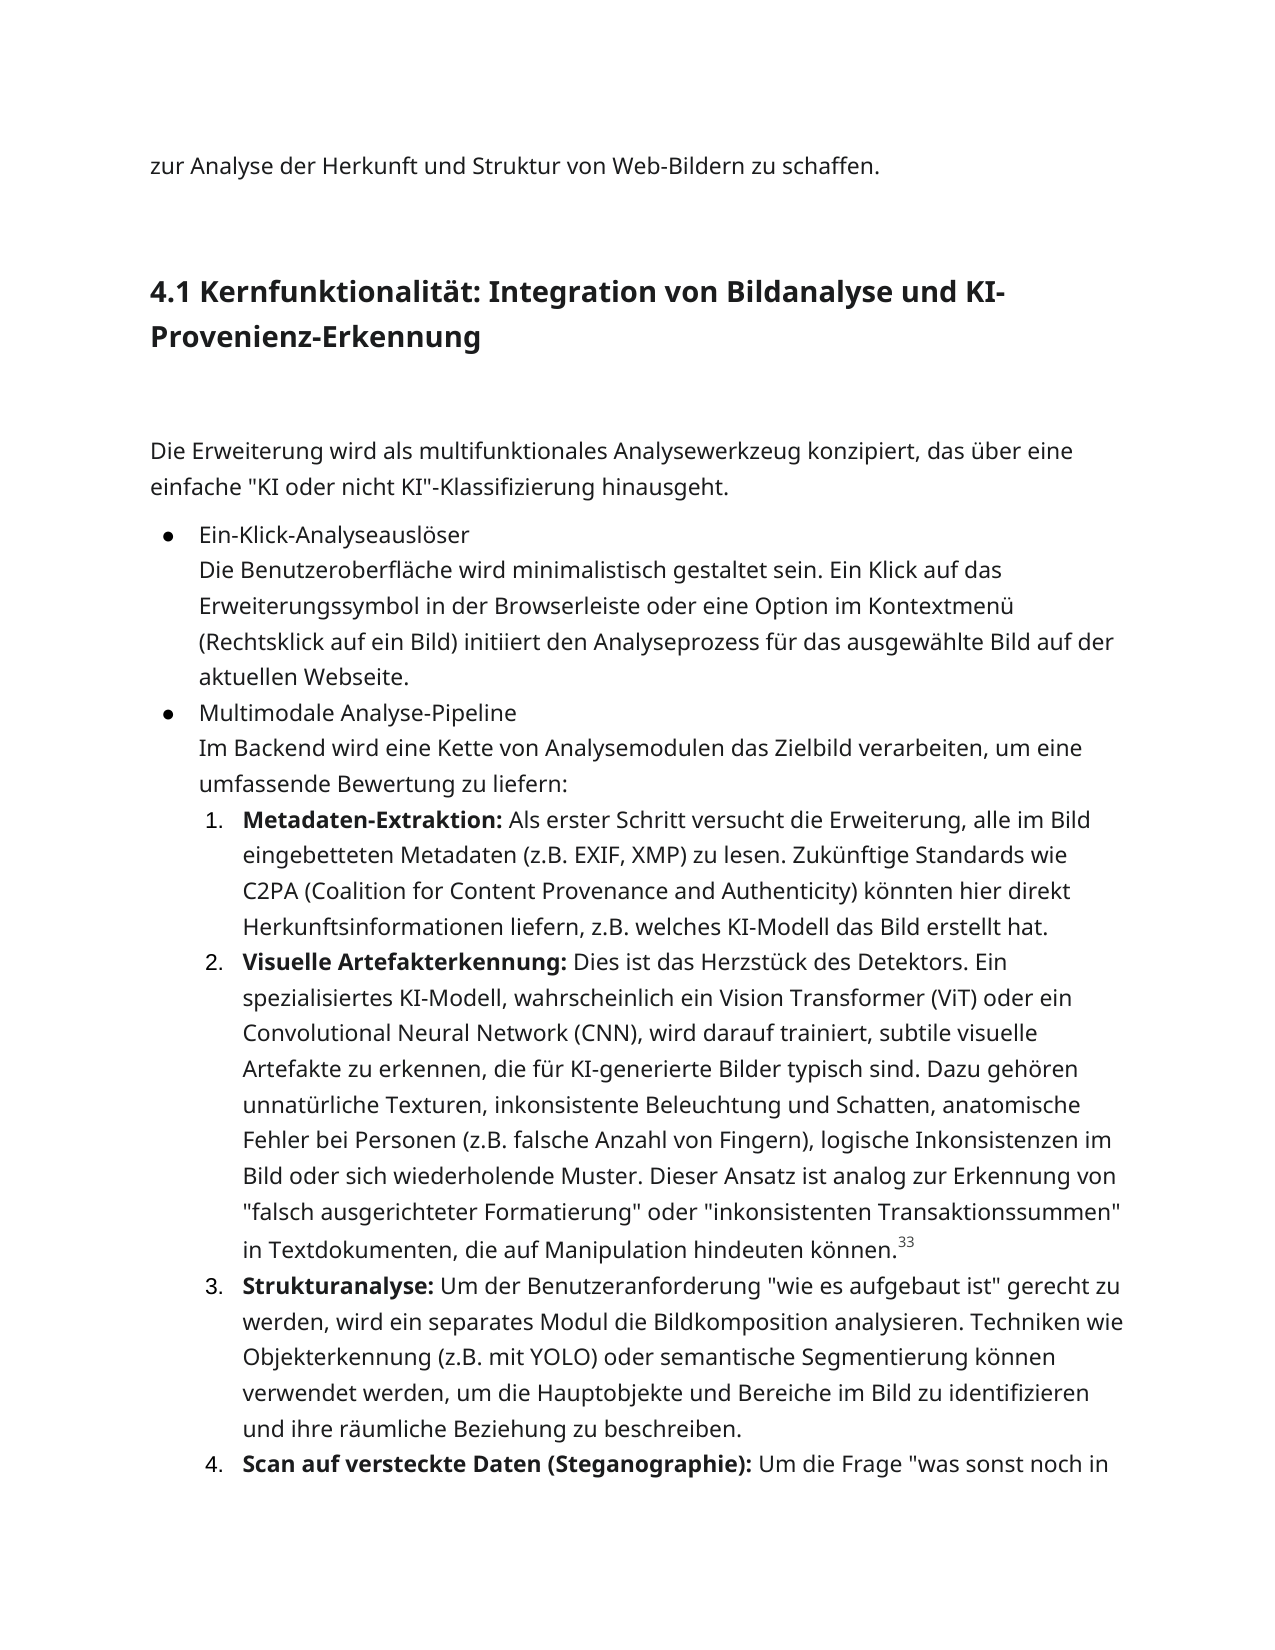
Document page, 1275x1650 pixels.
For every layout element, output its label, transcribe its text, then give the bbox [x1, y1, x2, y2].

list Visuelle Artefakterkennung: Dies ist das Herzstück des Detektors. Ein spezialisiertes KI-Modell, wahrscheinlich ein Vision Transformer (ViT) oder ein Convolutional Neural Network (CNN), wird darauf trainiert, subtile visuelle Artefakte zu erkennen, die für KI-generierte Bilder typisch sind. Dazu gehören unnatürliche Texturen, inkonsistente Beleuchtung und Schatten, anatomische Fehler bei Personen (z.B. falsche Anzahl von Fingern), logische Inkonsistenzen im Bild oder sich wiederholende Muster. Dieser Ansatz ist analog zur Erkennung von "falsch ausgerichteter Formatierung" oder "inkonsistenten Transaktionssummen" in Textdokumenten, die auf Manipulation hindeuten können.33 [205, 946, 1125, 1265]
text Die Erweiterung wird als multifunktionales Analysewerkzeug konzipiert, das über eine einfache "KI oder nicht KI"-Klassifizierung hinausgeht. [150, 435, 1125, 502]
subtitle 4.1 Kernfunktionalität: Integration von Bildanalyse und KI-Provenienz-Erkennung [150, 271, 1125, 356]
list Ein-Klick-Analyseauslöser Die Benutzeroberfläche wird minimalistisch gestaltet sein. Ein Klick auf das Erweiterungssymbol in der Browserleiste oder eine Option im Kontextmenü (Rechtsklick auf ein Bild) initiiert den Analyseprozess für das ausgewählte Bild auf der aktuellen Webseite. [161, 518, 1125, 692]
list Multimodale Analyse-Pipeline Im Backend wird eine Kette von Analysemodulen das Zielbild verarbeiten, um eine umfassende Bewertung zu liefern: [161, 697, 1125, 799]
list Scan auf versteckte Daten (Steganographie): Um die Frage "was sonst noch in [205, 1448, 1125, 1479]
list Strukturanalyse: Um der Benutzeranforderung "wie es aufgebaut ist" gerecht zu werden, wird ein separates Modul die Bildkomposition analysieren. Techniken wie Objekterkennung (z.B. mit YOLO) oder semantische Segmentierung können verwendet werden, um die Hauptobjekte und Bereiche im Bild zu identifizieren und ihre räumliche Beziehung zu beschreiben. [205, 1270, 1125, 1444]
list Metadaten-Extraktion: Als erster Schritt versucht die Erweiterung, alle im Bild eingebetteten Metadaten (z.B. EXIF, XMP) zu lesen. Zukünftige Standards wie C2PA (Coalition for Content Provenance and Authenticity) könnten hier direkt Herkunftsinformationen liefern, z.B. welches KI-Modell das Bild erstellt hat. [205, 803, 1125, 942]
text zur Analyse der Herkunft und Struktur von Web-Bildern zu schaffen. [150, 150, 1125, 181]
